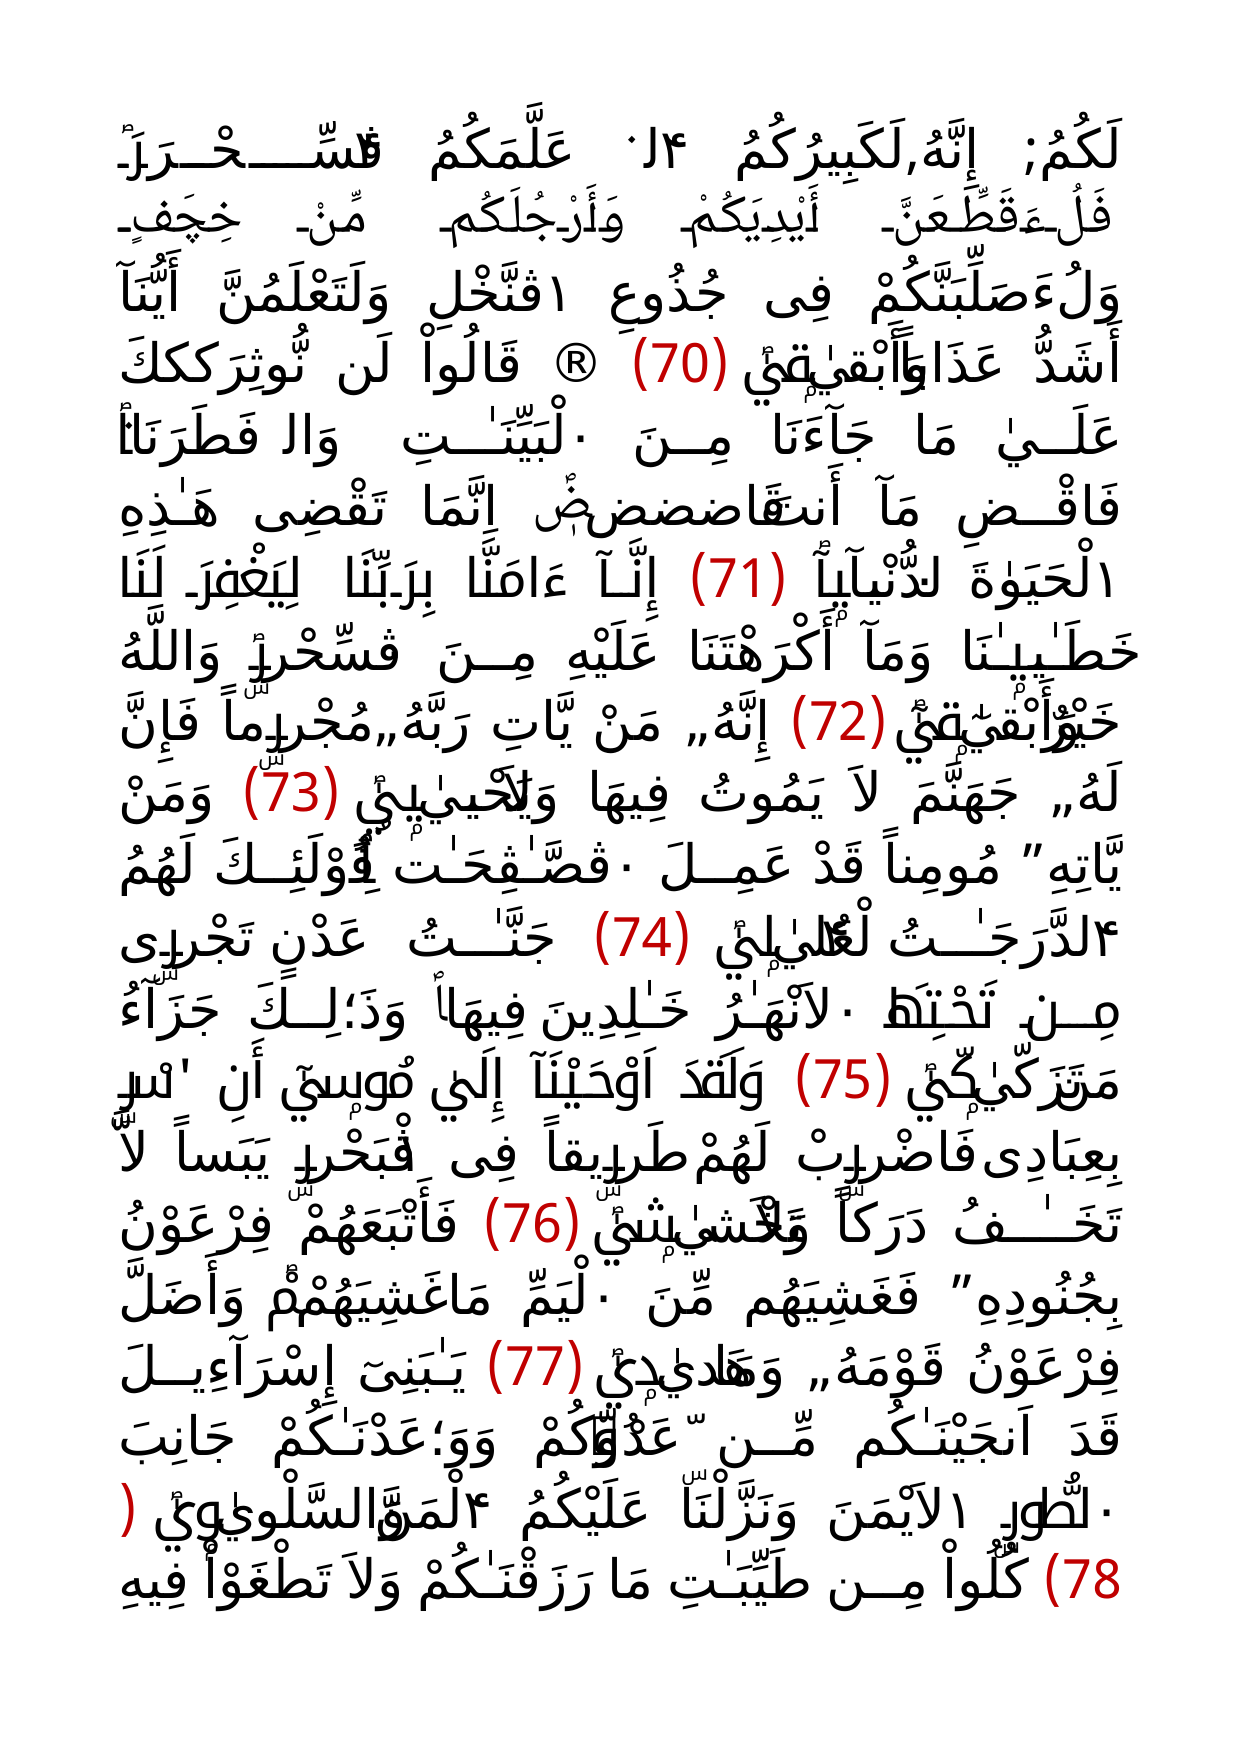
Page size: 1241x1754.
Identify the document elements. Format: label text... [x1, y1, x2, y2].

text ¤ بِسْمِ ۱للَّهِ ۱لرَّحْمَـٰنِ ۱لرَّحِيمِ طَهۭؐ مَآ أَنزَلْنَا عَلَيْكَ ۰لْقُرْءَانَ لِتَشْقۭيٰٓ (1) إِلاَّ تَذْكِرَةً لِّمَــنْ يَّخْشۭيٰؐ (2) تَنزۣيلًا مِّمَّــنْ خَلَقَ ۰لاَرْضَ وَالسَّمَـٰوَ؛تِ ۱لْعُلَيؐ (3) ۰لرَّحْمَـٰــنُ عَلَــي ۰لْعَرْشِ 'سْتَوۭيٰؐ (4) لَهُ„ مَا فِى ۱لسَّمَـٰوَ؛تِ وَمَا فِى ۱لاَرْضِ وَمَا بَيْنَهُمَا وَمَا تَحْــتَ ۰لثَّرۭيٰؐ (5) وَإِن تَجْهَرْ بِالْقَوْلِ فَإِنَّهُ„ يَعْلَمُ ۴لسِّرَّ وَأَخْفَيؐ (6) ۰للَّهُ لآَ إِچَهَ إِلاَّ هُوَؐ لَهُ ۴لاَسْمَآءُ ۴لْحُسْنۭيٰؐ (7) وَهَلَ اَتۭيٰــكَ حَدِيــثُ مُوسۭــيٰٓ (8) إِذْ رۭءۭا نَاراً فَقَالَ لَأِهْلِهِ ۹مْكُثُوٓاْ إِنِّيَ ءَانَسْــتُ نَاراً لَّعَلِّــيَ ءَاتِيكُم مِّنْهَا بِقَبَسٖ اَوَ اَجِدُ عَلَي ۰لنّۭارۣ هُديًؐ (9) فَلَمَّآ أَتۭيٰهَا نُودِيَ يَـٰمُوسۭيٰٓ (10) إِنِّــيَ أَنَا رَبُّكَ فَاخْلَعْ نَعْلَيْــكَ إِنَّــكَ بِالْوَادِ ۱لْمُقَدَّسسسِ طُوۭيٰؐ (11) وَأَنَا "خْتَرْتُــكَ فَاسْتَمِعْ لِمَا يُوحۭيٰٓ (12) إِنَّنِــيَ أَنَا ۰للَّهُ لآَ إِچَهَ إِلٓاَّ أَنَا فَاعْبُدْنِى وَأَقِمِ ۱لصَّلَوٰةَ لِذِكْرۣيَؐ (13) إِنننَّ ۰لسَّاعَةَ ءَاتِيَة٘ اَكَادُ ٱُخْفِيهَا ڤِتُجْزۭيٰ كُلُّ نَفْسٙ بِمَا تَسْعۭيٰؐ (14) فَلاَ يَصُدَّنَّكَ عَنْهَا مَن لاَّ يُومِـنُ بِهَا وَاتَّبَعَ هَوۭيٰهُ فَتَرْدۭيٰؐ (15) وَمَا تِلْــكَ بِيَمِينِــكَ يَـٰمُوسۭيٰؐ (16) قَالَ هِــيَ عَصَايَ أَتَوَكَّؤُاْ عَلَيْهَا وَأَهُشُّ بِهَا عَلَيٰ غَنَمِى وَلِيَ فِيهَا مَـَٔارۣبُ ٱُخْرۭيٰؐ (17) قَالَ أَلْقِهَا يَـٰمُوسۭيٰؐ (18) فَأَلْقۭيٰهَا فَإِذَا هِــيَ حَيَّةٌ تَسْعۭيٰؐ (19) قَالَ خُذْهَا وَلاَ تَخَفْ سَنُعِيدُهَا سِيرَتَهَا ۰لاُولۭيٰؐ (20) وَاضْمُمْ يَدَكَ إِلَــيٰ جَنَاحِــكَ تَخْرُجْ بَيْضَآءَ مِــنْ غَيْرۣ سُوٓءٖ —ايَةٗ ۷خْرۭيٰ (21) لِنُرۣيَــكَ مِــنَ —ايَـٰتِنَا ۰لْكُبْرَيؐ (22) "ذْهَــبِ اِلَيٰ فِرْعَوْنَ إِنَّهُ„ طَغۭيٰؐ (23) قَالَ رَبِّ 'شْرَحْ لِى صَدْرۣى (24) وَيَسِّرْ لِيَ أَمْرۣى (25) وَاحْلُــلْ عُقْدَةً مِّن لِّسَانِى (26) يَفْقَهُواْ قَوْلِى (27) وَاجْعَـل لِّى وَزۣيراً مِّــنَ اَهْلِى (28) هَـٰرُونَ أَخِىؐ (29) ۹شْدُدْ بِهِ“ أَزْرۣى (30) وَأَشْرۣكْهُ فِىٓ أَمْرۣى (31) كَىْ نُسَبِّحَــكَ كَثِيراً (32) وَنَذْكُرَكككَ كَثِيراٗ (33) اِنَّكَ كُنتَ بِنَا بَصِيراًؐ (34) ® قَالَ قَدُ ۷وتِيتَ سُؤْلَــكَ يَـٰمُوسۭيٰؐ (35) وَلَقَدْ مَنَنَّـا عَلَيْــكَ مَرَّةٗ ۷خْرۭيٰٓ (36) إِذَ اَوْحَيْنَآ إِلَـيٰٓ ٱُمِّــكَ مَا يُوحۭيٰٓ (37) أَنِ 'قْذِفِيهِ فِى ۱لتَّابُوتِ فَاقْذِفِيهِ فِى ۱لْيَمﱢّؐ فَلْيُلْقِهِ ۱لْيَمُّ بِالسَّاحِلِ يَاخُذْهُ عَدُوٌّ لِّى وَعَدُوٌّ لَّهُؐ, وَأَلْقَيْتُ عَلَيْــكَ مَحَبَّةً مِّنِّى (38) وَلِتُصْنَعَ عَلَيٰ عَيْنِيَ (39) إِذْ تَمْشِىٓ ٱُخْتُكَ فَتَقُولُ هَــلَ اَدُلُّكُمْ عَلَيٰ مَنْ يَّكْفُلُهُؐ, فَرَجَعْنَـٰكَ إِلَـيٰٓ ٱُمِّــكَ كَىْ تَقَرَّ عَيْنُهَا وَلاَ تَحْزَنَؐ وَقَتَلْتَ نَفْساً فَنَجَّيْنَـٰــكَ مِــنَ ۰لْغَمِّ وَفَتَنَّـٰــكَ فُتُوناًؐ فَلَبِثْتَ سِنِينَ فِىٓ أَهْــلۣ مَدْيَنَ ثُمَّ جِيؔتَ عَلَــيٰ قَدَرٍ يَـٰمُوسۭيٰؐ (40) وَاصْطَنَعْتُــكَ لِنَفْسِيَؐ "ذْهَبَ اَنتَ وَأَخُوكَ بِـَٔايَـٰتِى وَلاَ تَنِيَا فِى ذِكْرۣيَؐ (41) "ذْهَبَآ إِلَيٰ فِرْعَوْنَ إِنَّهُ„ طَغۭيٰ (42) فَقُولاَ لَهُ„ قَوْلًا لَّيِّناً لَّعَلَّهُ„ يَتَذَكَّرُ أَوْ يَخْشۭيٰؐ (43) قَالاَ رَبَّنَآ إِنَّنَا نَخَافُ أَنْ يَّفْرُطَ عَلَيْنَآ أَوَ اَنْ يَّطْغۭيٰؐ (44) قَالَ لاَ تَخَافَآ إِنَّنِى مَعَكُمَآ أَسْمَعُ وَأَرۭيٰؐ (45) فَاتِيَـٰهُ فَقُولآَ إِنَّا رَسُولاَ رَبِّكَ فَأَرْسِــلْ مَعَنَا بَنِىٓ إِسْرَآءِيلَ وَلاَ تُعَذِّبْهُمْ قَدْ جِيؔنَـٰــكَ بِـَٔايَةٍ مِّن رَّبِّــكَؐ وَالسَّچَمُ عَلَيٰ مَنِ 'تَّبَعَ ۰لْهُدۭيٰٓؐ (46) إِنَّا قَدُ ۷وحِيَ إِلَيْنَآ أَنَّ ۰لْعَذَابَ عَلَيٰ مَن كَذَّبَ وَتَوَلّۭيٰؐ (47) قَالَ فَمَن رَّبُّكُمَا يَـٰمُوسۭيٰؐ (48) قَالَ رَبُّنَا ۰ﻟـذِىٓ أَعْطۭــيٰ كُــلَّ شَيْءٖ خَلْقَهُ„ ثُمَّ هَدۭيٰؐ (49) قَالَ فَمَا بَالُ ۴لْقُرُونِ ۱لاُولۭيٰؐ (50) قَالَ عِلْمُهَا عِندَ رَبِّى فِى كِتَـٰبٍؐ لاَّ يَضِلُّ رَبِّى وَلاَ يَنسَيؐ (51) ۰ﻟ﮲ جَعَــلَ لَكُمُ ۴لاَرْضضضَ مِهَـٰداً وَسَلَــكَ لَكُمْ فِيهَا سُبُلًا وَأَنزَلَ مِــنَ ۰لسَّمَآءِ مَآءًؐ فَأَخْرَجْنَا بِهِ“ أَزْوَ؛جاً مِّن نَّبَاتٍ شَتّۭيٰؐ (52) كُلُواْ وَارْعَوَاْ اَنْعَـٰمَكُمُؐ; إِنَّ فِى ذَ؛لِــكَ ءَلاَيَـٰتٍ لُءِّوْلِى ۱لنُّهۭيٰؐ (53) © مِنْهَا خَلَقْنَـٰكُمْ وَفِيهَا نُعِيدُكُمْ وَمِنْهَا نُخْرۣجُكُمْ تَارَةٗ ۷خْرۭيٰؐ (54) وَلَقَدَ اَرَيْنَـٰهُ ءَايَـٰتِنَا كُلَّهَا فَكَذَّبَ وَأَبۭيٰؐ (55) قَالَ أَجِيؔتَنَا ڤِتُخْرۣجَنَا مِنَ اَرْضِنَا بِسِحْرۣكككَ يَـٰمُوسۭيٰ (56) فَلَنَاتِيَنَّــكَ بِسِحْرٍ مِّثْلِهِؐ” فَاجْعَلْ بَيْنَنَا وَبَيْنَــكَ مَوْعِداً لاَّ نُخْلِفُهُ„ نَحْنُ وَلآَ أَنــتَ مَكَاناً سِويًؐ (57) قَالَ مَوْعِدُكُمْ يَوْمُ ۴لزّۣينَةِ وَأَنْ يُّحْشَرَ ۰لنَّاسسسُ ضُحيًؐ (58) فَتَوَلّۭيٰ فِرْعَوْنُ فَجَمَعَ كَيْدَهُ„ ثُمَّ أَتۭيٰؐ (59) قَالللَ لَهُم مُّوسۭيٰ وَيْلَكُمْ لاَ تَفْتَرُواْ عَلَــي ۰للَّهِ كَذِباً فَيَسْحَتَكُم بِعَذَابٍؐ وَقَدْ خَابَ مَنِ 'فْتَرۭيٰؐ (60) فَتَنَـٰزَعُوٓاْ أَمْرَهُم بَيْنَهُمْ وَأَسَرُّواْ ۴ڤنَّجْوۭيٰؐ (61) قَالُوٓاْ إِنَّ هَـٰذَ؛نِ ڤَسَـٰحِرَ؛نِ يُرۣيدَ؛نِ أَنْ يُّخْرۣجَـٰكُم مِّنَ اَرْضِكُم بِسِحْرۣهِمَا وَيَذْهَبَا بِطَرۣيقَتِكُمُ ۴لْمُثْلۭيٰؐ (62) فَأَجْمِعُواْ كَيْدَكُمْ ثُمَّ "يتُواْ صَفّاًؐ وَقَدَ اَفْلَحَ ۰لْيَوْمَ مَنِ 'سْتَعْلۭيٰؐ (63) قَالُواْ يَـٰمُوسۭيٰٓ إِمَّآ أَن تُلْقِيَ وَإِمَّآ أَن نَّكُونَ أَوَّلَ مَــنَ اَلْقۭيٰؐ (64) قَالَ بَــلَ اَلْقُواْؐ فَإِذَا حِبَالُهُمْ وَعِصِيُّهُمْ يُخَيَّلُ إِلَيْهِ مِن سِحْرۣهِمُ; أَنَّهَا تَسْعۭيٰؐ (65) فَأَوْجَسَ فِى نَفْسِهِ” خِيفَةً مُّوسۭيٰؐ (66) قُلْنَا لاَ تَخَفِ اِنَّــكَ أَنــتَ ۰لاَعْلۭيٰؐ (67) وَأَلْقِ مَا فِى يَمِينِــكَ تَلَقَّفْ مَا صَنَعُوٓاْؐ إِنَّمَا صَنَعُواْ كَيْدُ سَـٰحِرٍؐ وَلاَ يُفْلِحُ ۴لسَّاحِرُ حَيْثُ أَتۭيٰؐ (68) فَٱُلْقِــيَ ۰ڤسَّحَرَةُ سُجَّداًؐ قَالُوٓاْ ءَامَنَّا بِرَبِّ هَـٰرُونَ وَمُوسۭيٰؐ (69) قَالَ ءَا۬؛مَنتُمْ لَهُ„ قَبْـلَ أَنَ —اذَنَ لَكُمُ; إِنَّهُ,لَكَبِيرُكُمُ ۴ﻟ﮲ عَلَّمَكُمُ ۴ڤسِّحْرَؐ فَلُءَقَطِّعَنَّ أَيْدِيَكُمْ وَأَرْجُلَكُم مِّنْ خِچَفٍ وَلُءَصَلِّبَنَّكُمْ فِى جُذُوعِ ۱ڤنَّخْلِ وَلَتَعْلَمُنَّ أَيُّنَآ أَشَدُّ عَذَاباً وَأَبْقۭيٰؐ (70) ® قَالُواْ لَن نُّوثِرَكككَ عَلَــيٰ مَا جَآءَنَا مِــنَ ۰لْبَيِّنَـٰــتِ وَاﻟ﮲ فَطَرَنَاؐ فَاقْــضِ مَآ أَنتَ قَاضضضٖؐ اِنَّمَا تَقْضِى هَـٰذِهِ ۱لْحَيَوٰةَ ۰لدُّنْيۭآؐ (71) إِنَّـآ ءَامَنَّا بِرَبِّنَا لِيَغْفِرَ لَنَا خَطَـٰيۭـٰنَا وَمَآ أَكْرَهْتَنَا عَلَيْهِ مِــنَ ۰ڤسِّحْرۣؐ وَاللَّهُ خَيْرٌ وَأَبْقۭيٰٓؐ (72) إِنَّهُ„ مَنْ يَّاتِ رَبَّهُ„ مُجْرۣماً فَإِنَّ لَهُ„ جَهَنَّمَ لاَ يَمُوتُ فِيهَا وَلاَ يَحْيۭيٰؐ (73) وَمَنْ يَّاتِهِ” مُومِناً قَدْ عَمِــلَ ۰ڤصَّـٰڤِحَـٰتِ فَٱُوْلَئِــكَ لَهُمُ ۴لدَّرَجَـٰــتُ ۴لْعُلۭيٰؐ (74) جَنَّـٰــتُ عَدْنٍ تَجْرۣى مِــن تَحْتِهَا ۰لاَنْهَـٰرُ خَـٰلِدِينَ فِيهَاؐ وَذَ؛لِــكَ جَزَآءُ مَن تَزَكّۭيٰؐ (75) وَلَقَدَ اَوْحَيْنَآ إِلَيٰ مُوسۭيٰٓ أَنِ 'سْرۣ بِعِبَادِى فَاضْرۣبْ لَهُمْ طَرۣيقاً فِى ۱ڤْبَحْرۣ يَبَساً لاَّ تَخَــٰــفُ دَرَكاً وَلاَ تَخْشۭيٰؐ (76) فَأَتْبَعَهُمْ فِرْعَوْنُ بِجُنُودِهِ” فَغَشِيَهُم مِّنَ ۰لْيَمِّ مَا غَشِيَهُمْؐ وَأَضَلَّ فِرْعَوْنُ قَوْمَهُ„ وَمَا هَدۭيٰؐ (77) يَـٰبَنِىٓ إِسْرَآءِيــلَ قَدَ اَنجَيْنَـٰكُم مِّــنْ عَدُوّۣكُمْ وَوَ؛عَدْنَـٰكُمْ جَانِبَ ۰لطُّورۣ ۱لاَيْمَنَ وَنَزَّلْنَا عَلَيْكُمُ ۴لْمَنَّ وَالسَّلْوۭيٰؐ (78) كُلُواْ مِــن طَيِّبَـٰتِ مَا رَزَقْنَـٰكُمْ وَلاَ تَطْغَوْاْ فِيهِ فَيَحِلَّ عَلَيْكُمْ غَضَبِىؐ وَمَــنْ يَّحْلِــلْ عَلَيْهِ غَضَبِى فَقَدْ هَوۭيٰؐ (79) وَإِنِّى لَغَفَّارٌ لِّمَــن تَابَ وَءَامَنَ وَعَمِــلَ صَـٰڤِحاً ثُمَّ "هْتَدۭيٰؐ (80) ¥ وَمَآ أَعْجَلَــكَ عَن قَوْمِــكَ يَـٰمُوسۭيٰؐ (81) قَالَ هُمُ; ٱُوْلآَءِ عَلَيٰٓ أَثَرۣى وَعَجِلْتُ إِلَيْــكَ رَبِّ لِتَرْضۭيٰؐ (82) قَالَ فَإِنَّا قَدْ فَتَنَّا قَوْمَــكَ مِـنۢ بَعْدِكَ وَأَضَلَّهُمُ ۴لسَّامِرۣيُّؐ (83) فَرَجَعَ مُوسۭيٰٓ إِلَيٰ قَوْمِهِ” غَضْبَـٰنَ أَسِفاًؐ قَالَ يَـٰقَوْمِ أَلَمْ يَعِدْكُمْ رَبُّكُمْ وَعْداٗ حَسَناٗؐ (84) اَفَطَالَ عَلَيْكُمُ ۴لْعَهْدُ أَمَ اَرَدتُّمُ; أَنْ يَّحِــلَّ عَلَيْكُمْ غَضَبٌ مِّن رَّبِّكُمْ فَأَخْلَفْتُم مَّوْعِدِىؐ (85) قَالُواْ مَآ أَخْلَفْنَا مَوْعِدَكككَ بِمَلْكِنَا وَچَكِنَّا حُمِّلْنَآ أَوْزَاراً مِّن زۣينَةِ ۱لْقَوْمِ فَقَذَفْنَـٰهَا فَكَذَ؛لِــكَ أَلْقَــي ۰لسَّامِرۣيُّؐ فَأَخْرَجَ لَهُمْ عِجْلًا جَسَداً لَّهُ„ خُوَارٌ فَقَالُواْ هَـٰذَآ إِچَهُكُمْ وَإِچَهُ مُوسۭــيٰ فَنَسِيَؐ (86) أَفَلاَ يَرَوْنَ أَلاَّ يَرْجِعُ إِلَيْهِمْ قَوْلًا (87) وَلاَ يَمْلِكُ لَهُمْ ضَرّاً وَلاَ نَفْعاًؐ (88) وَلَقَدْ قَالَ لَهُمْ هَـٰرُونُ مِــن قَبْلُ يَـٰقَوْمِ إِنَّمَا فُتِنتُم بِهِؐ” وَإِنَّ رَبَّكُمُ ۴لرَّحْمَـٰنُ فَاتَّبِعُونِى وَأَطِيعُوٓاْ أَمْرۣىؐ (89) قَالُواْ لَن نَّبْرَحَ عَلَيْهِ عَـٰكِفِيــنَ حَتَّيٰ يَرْجِعَ إِلَيْنَا مُوسۭيٰؐ (90) قَالَ يَـٰهَـٰرُونُ مَا مَنَعَــكَ إِذْ رَأَيْتَهُمْ ضَلُّوٓاْ أَلاَّ تَتَّبِعَــنۣ“ أَفَعَصَيْتَ أَمْرۣىؐ (91) قَالَ يَبْنَؤُمَّ لاَ تَاخُذْ بِڤِحْيَتِى وَلاَ بِرَأْسِيَ إِنِّى خَشِيــتُ أَن تَقُولَ فَرَّقْتَ بَيْنَ بَنِىٓ إِسْرَآءِيلَ وَلَمْ تَرْقُبْ قَوْلِىؐ (92) قَالَ فَمَا خَطْبُــكَ يَـٰسَـٰمِرۣيُّؐ (93) قَالَ بَصُرْتُ بِمَا لَمْ يَبْصُرُواْ بِهِ” فَقَبَضْتُ قَبْضَةً مِّنَ اَثَرۣ ۱لرَّسُولِ فَنَبَذْتُهَا وَكَذَ؛لِــكَ سَوَّلَتْ لِى نَفْسِىؐ (94) ® قَالَ فَاذْهَبْ فَإِنَّ لَكَ فِى ۱لْحَيَوٰةِ أَن تَقُولَ لاَ مِسَاسَؐ وَإِنَّ لَــكَ مَوْعِداً لَّــن تُخْلَفَهُؐ, وَانظُرۣ اِلَيٰٓ إِچَهِــكَ ۰ﻟ﮲ ظَلْتَ عَلَيْهِ عَاكِفاً ڤَّنُحَرّۣقَنَّهُ„ ثُمَّ لَنَنسِفَنَّهُ„ فِى ۱لْيَمِّ نَسْفاٗؐ (95) اِنَّمَآ إِچَهُكُمُ ۴للَّهُ ۴ﻟ﮲ لآَ إِچَهَ إِلاَّ هُوَؐ وَسِعَ كُلَّ شَيْءٖ عِلْماًؐ (96) كَذَ؛لِــكَ نَقُــصُّ عَلَيْــكَ مِــنَ اَنۢبَآءِ مَا قَدْ سَبَقَؐ وَقَدَ —اتَيْنَـٰــكَ مِــن لَّدُنَّا ذِكْراًؐ (97) مَّــنَ اَعْرَضضضَ عَنْهُ فَإِنَّهُ„ يَحْمِلُ يَوْمَ ۰لْقِيَـٰمَةِ وۣزْراٗ (98) خَـٰلِدِينَ فِيهِؐ وَسَآءَ لَهُمْ يَوْمَ ۰لْقِيَـٰمَةِ حِمْلًؐا (99) يَوْمَ يُنفَخُ فِى ۱لصُّورۣ وَنَحْشُرُ ۴ڤْمُجْرۣمِينَ يَوْمَئِذٍ زُرْقاً (100) يَتَخَـٰفَتُونَ بَيْنَهُمُ; إِن لَّبِثْتُمُ; إِلاَّ عَشْراًؐ (101) نَّحْــنُ أَعْلَمُ بِمَا يَقُولُونَ إِذْ يَقُولُ أَمْثَلُهُمْ طَرۣيقَةٗ اِن لَّبِثْتُمُ; إِلاَّ يَوْماًؐ (102) وَيَسْـَٔلُونَكَ عَنِ ۱لْجِبَالِ فَقُلْ يَنسِفُهَا رَبِّى نَسْفاً (103) فَيَذَرُهَا قَاعاً صَفْصَفاً لاَّ تَرۭيٰ فِيهَا عِوَجاً وَلآَ أَمْتاًؐ (104) يَوْمَئِذٍ يَتَّبِعُونَ ۰لدَّاعِــيَ لاَ عِوَجَ لَهُؐ, وَخَشَعَــتِ ۱لاَصْوَاتُ لِلرَّحْمَـٰنِ فَلاَ تَسْمَعُ إِلاَّ هَمْساًؐ (105) يَوْمَئِذٍ لاَّ تَنفَعُ ۴لشَّفَـٰعَةُ إِلاَّ مَنَ اَذِنَ لَهُ ۴لرَّحْمَـٰنُ وَرَضِــيَ لَهُ„ قَوْلًؐا (106) يَعْلَمُ مَا بَيْنَ أَيْدِيهِمْ وَمَا خَلْفَهُمْ وَلاَ يُحِيطُونَ بِهِ” عِلْماًؐ (107) © وَعَنَــتِ ۱لْوُجُوهُ ڤِڤْحَــيّۣ ۱لْقَيُّومِؐ وَقَدْ خَابَ مَــنْ حَمَــلَ ظُلْماًؐ (108) وَمَنْ يَّعْمَلْ مِــنَ ۰ڤصَّـٰڤِحَـٰتِ وَهُوَ مُومِنٌ فَلاَ يَخَافُ ظُلْماً وَلاَ هَضْماًؐ (109) وَكَذَ؛لِــكَ أَنزَلْنَـٰهُ قُرْءَاناٗ عَرَبِيّاً وَصَرَّفْنَا فِيهِ مِنَ ۰لْوَعِيدِ لَعَلَّهُمْ يَتَّقُونَ أَوْ يُحْدِثُ لَهُمْ ذِكْراًؐ (110) فَتَعَـٰلَــي ۰للَّهُ ۴لْمَلِــكُ ۴لْحَقُّؐ وَلاَ تَعْجَلْ بِالْقُرْءَانِ مِــن قَبْلِ أَنْ يُّقْضۭيٰٓ إِلَيْــكَ وَحْيُهُؐ, وَقُل رَّبِّ زۣدْنِى عِلْماًؐ (111) وَلَقَدْ عَهِدْنَآ إِلَيٰٓ ءَادَمَ مِــن قَبْلُ فَنَسِيَ وَلَمْ نَجِدْ لَهُ„ عَزْماًؐ (112) وَإِذْ قُلْنَا لِلْمَلَئِكَةِ ۹سْجُدُواْ ءَلِادَمَ فَسَجَدُوٓاْؐ إِلٓاَّ إِبْلِيسَ أَبۭيٰؐ (113) فَقُلْنَا يَـٰٓــَٔادَمُ إِنَّ هَـٰذَا عَدُوٌّ لَّــكَ وَلِزَوْجِــكَ فَلاَ يُخْرۣجَنَّكُمَا مِــنَ ۰لْجَنَّةِ فَتَشْقۭيٰٓؐ (114) إِنَّ لَــكَ أَلاَّ تَجُوعَ فِيهَا وَلاَ تَعْرۭيٰؐ (115) وَإِنَّــكَ لاَ تَظْمَؤُاْ فِيهَا وَلاَ تَضْحۭيٰؐ (116) فَوَسْوَسَ إِلَيْهِ ۱لشَّيْطَـٰــنُؐ قَالَ يَـٰٓــَٔادَمُ هَــلَ اَدُلُّــكَ عَلَــيٰ شَجَرَةِ ۱لْخُلْدِ وَمُلْــكٍ لاَّ يَبْلۭيٰؐ (117) فَأَكَلاَ مِنْهَا فَبَدَتتتْ لَهُمَا سَوْءَ؛تُهُمَا وَطَفِقَا يَخْصِفَـٰــنۣ عَلَيْهِمَا مِنْ وَّرَقِ ۱لْجَنَّةِؐ وَعَصۭــيٰٓ ءَادَمُ رَبَّهُ„ فَغَوۭيٰؐ (118) ثُمَّ "جْتَبۭـٰهُ رَبُّهُ„ فَتَابَ عَلَيْهِ وَهَدۭيٰؐ (119) قَالَ "هْبِطَا مِنْهَا جَمِيعاٚؐ بَعْضُكُمْ لِبَعْــضٖ عَدُوٌّؐ فَإِمَّا يَاتِيَنَّكُم مِّنِّى هُديً (120) فَمَنِ 'تَّبَعَ هُدۭايَ فَلاَ يَضِلُّ وَلاَ يَشْقۭيٰؐ (121) وَمَــنَ اَعْرَضضضَ عَن ذِكْرۣى فَإِنَّ لَهُ„ مَعِيشَةً ضَنكاً وَنَحْشُرُهُ„ يَوْمَ ۰لْقِيَـٰمَةِ أَعْمۭيٰؐ (122) قَالَ رَبِّ لِمَ حَشَرْتَنِــيَ أَعْمۭيٰ وَقَدْ كُنتُ بَصِيراًؐ (123) ® قَالَ كَذَ؛لِــكَ أَتَتْــكَ ءَايَـٰتُنَا فَنَسِيتَهَاؐ وَكَذَ؛لِــكَ ۰لْيَوْمَ تُنسۭيٰؐ (124) وَكَذَ؛لِــكَ نَجْزۣى مَــنَ اَسْرَفَ وَلَمْ يُومِـنۢ بِـَٔايَـٰتِ رَبِّهِؐ” وَلَعَذَابُ ۴لاَخِرَةِ أَشَدُّ وَأَبْقۭيٰٓؐ (125) أَفَلَمْ يَهْدِ لَهُمْ كَمَ اَهْلَكْنَا قَبْلَهُم مِّــنَ ۰لْقُرُونِ يَمْشُونَ فِى مَسَـٰكِنِهِمُؐ; إِنَّ فِى ذَ؛لِــكَ ءَلاَيَـٰــتٍ لُءِّوْلِى ۱لنُّهۭيٰؐ (126) وَلَوْلاَ كَلِمَةٌ سَبَقَــتْ مِن رَّبِّكَ لَكَانَ لِزَاماً وَأَجَــلٌ مُّسَمّيًؐ (127) فَاصْبِرْ عَلَــيٰ مَا يَقُولُونَؐ وَسَبِّحْ بِحَمْدِ رَبِّــكَ قَبْــلَ طُلُوعِ ۱لشَّمْسِ وَقَبْلَ غُرُوبِهَاؐ وَمِنَ —انَآءِىْ ۱ليْـلِ فَسَبِّحْ وَأَطْرَافَ ۰لنَّهۭارۣ لَعَلَّكَ تَرْضۭيٰؐ (128) وَلاَ تَمُدَّنَّ عَيْنَيْــكَ إِلَــيٰ مَا مَتَّعْنَا بِهِ“ أَزْوَ؛جاً مِّنْهُمْ زَهْرَةَ ۰لْحَيَوٰةِ ۱لدُّنْيۭا (129) لِنَفْتِنَهُمْ فِيهِؐ وَرۣزْقُ رَبِّــكَ خَيْرٌ وَأَبْقۭيٰؐ (130) وَامُرَ اَهْلَــكَ بِالصَّلَوٰةِ وَاصْطَبِرْ عَلَيْهَاؐ لاَ نَسْـَٔلُــكَ رۣزْقاًؐ نَّحْنُ نَرْزُقُكَؐ وَالْعَـٰقِبَةُ لِلتَّقْوۭيٰؐ (131) وَقَالُواْ لَوْلاَ يَاتِينَا بِـَٔايَةٍ مِّن رَّبِّهِؐ“ أَوَلَمْ تَاتِهِم بَيِّنَةُ مَا فِى ۱ڤصُّحُفِ ۱لاُولۭيٰؐ (132) وَلَوَ اَنَّـآ أَهْلَكْنَـٰهُم بِعَذَابٍ مِّــن قَبْلِهِ” لَقَالُواْ رَبَّنَا لَوْلآَ أَرْسَلْــتَ إِلَيْنَا رَسُولًا فَنَتَّبِعَ ءَايَـٰتِكَ مِــن قَبْلِ أَن نَّذِلَّ وَنَخْزۭيٰؐ (133) قُــلْ كُلٌّ مُّتَرَبِّـصٌ فَتَرَبَّصُواْؐ فَسَتَعْلَمُونَ مَــنَ اَصْحَـٰبُ ۴لصِّرَ؛طِ ۱لسَّوۣيِّ وَمَـنِ 'هْتَدَي (134) [118, 118, 1122, 1621]
